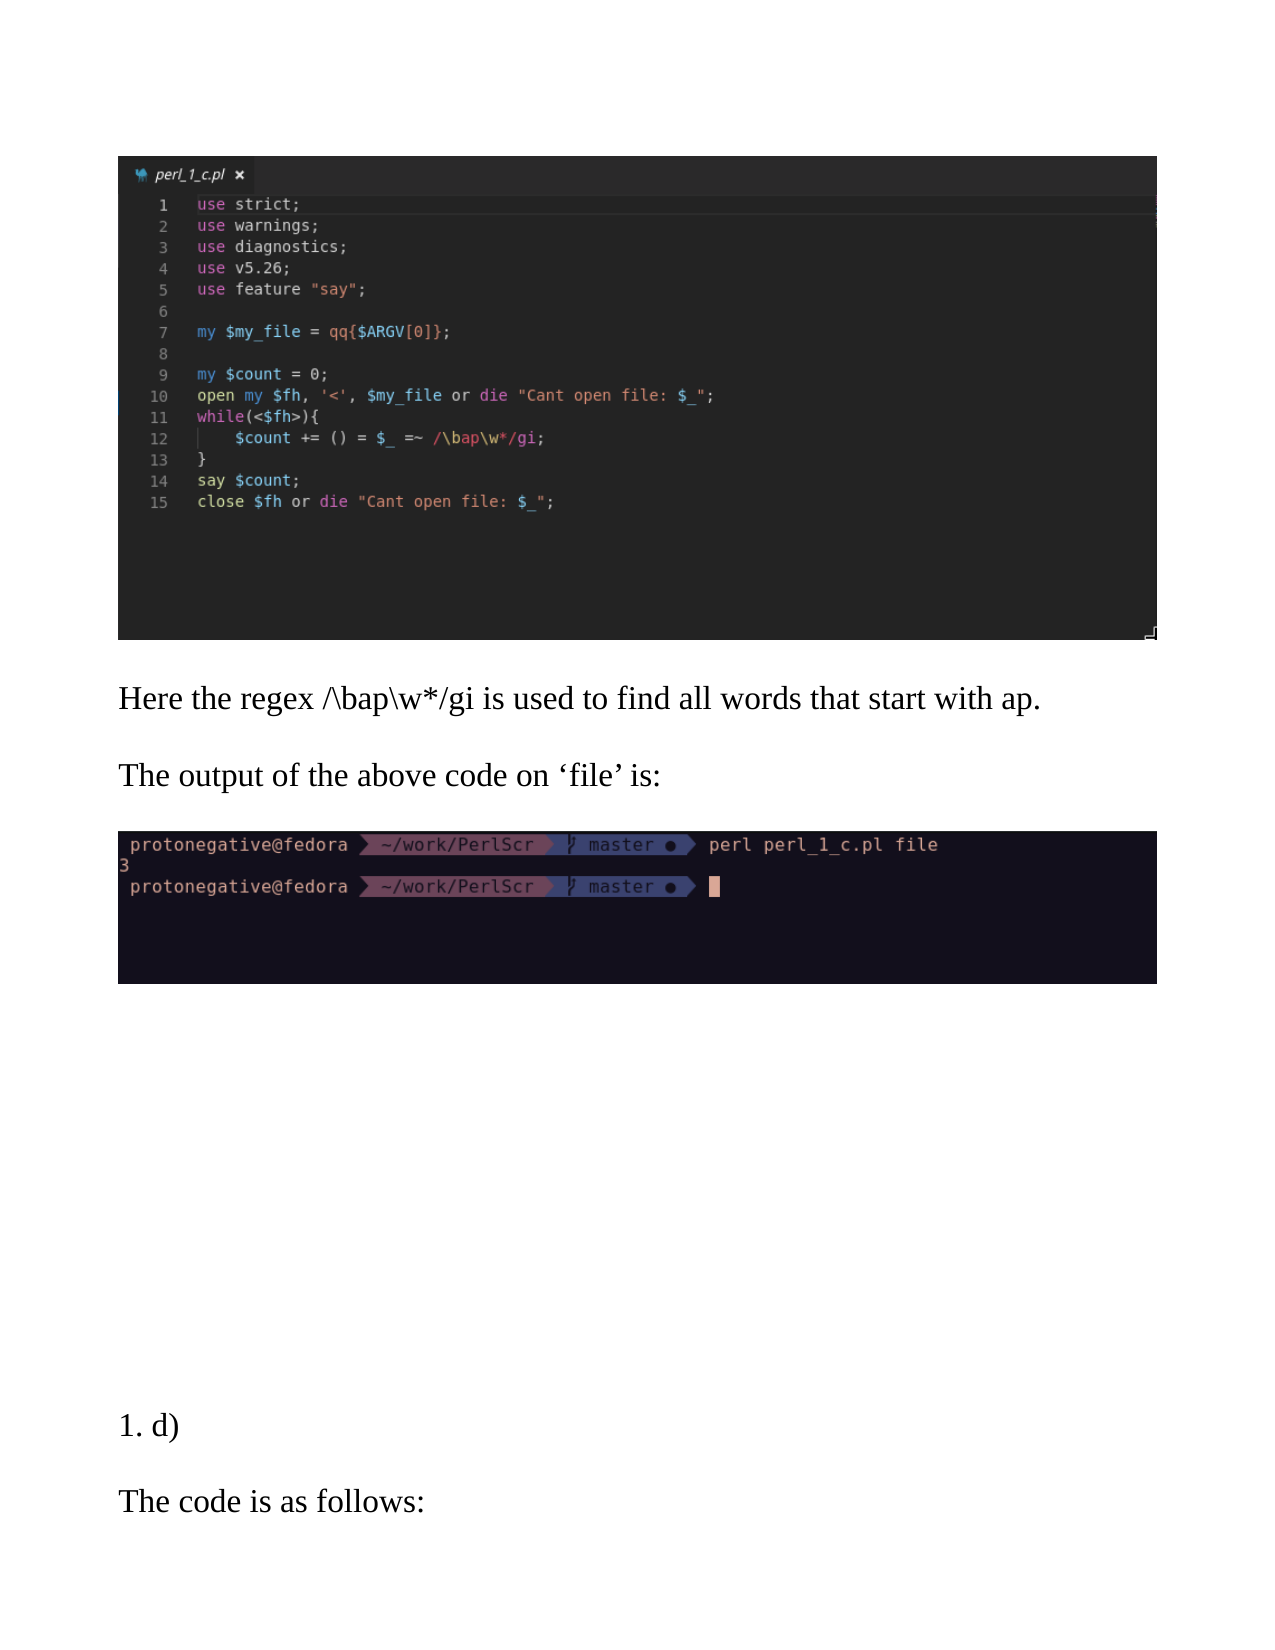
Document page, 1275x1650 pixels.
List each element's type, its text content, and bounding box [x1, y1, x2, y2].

text Here the regex /\bap\w*/gi is used to find all words that start with ap. [118, 678, 1157, 717]
text 1. d) [118, 1405, 1157, 1443]
text The output of the above code on ‘file’ is: [118, 755, 1157, 793]
picture [118, 156, 1157, 640]
text The code is as follows: [118, 1482, 1157, 1520]
picture [118, 831, 1157, 984]
